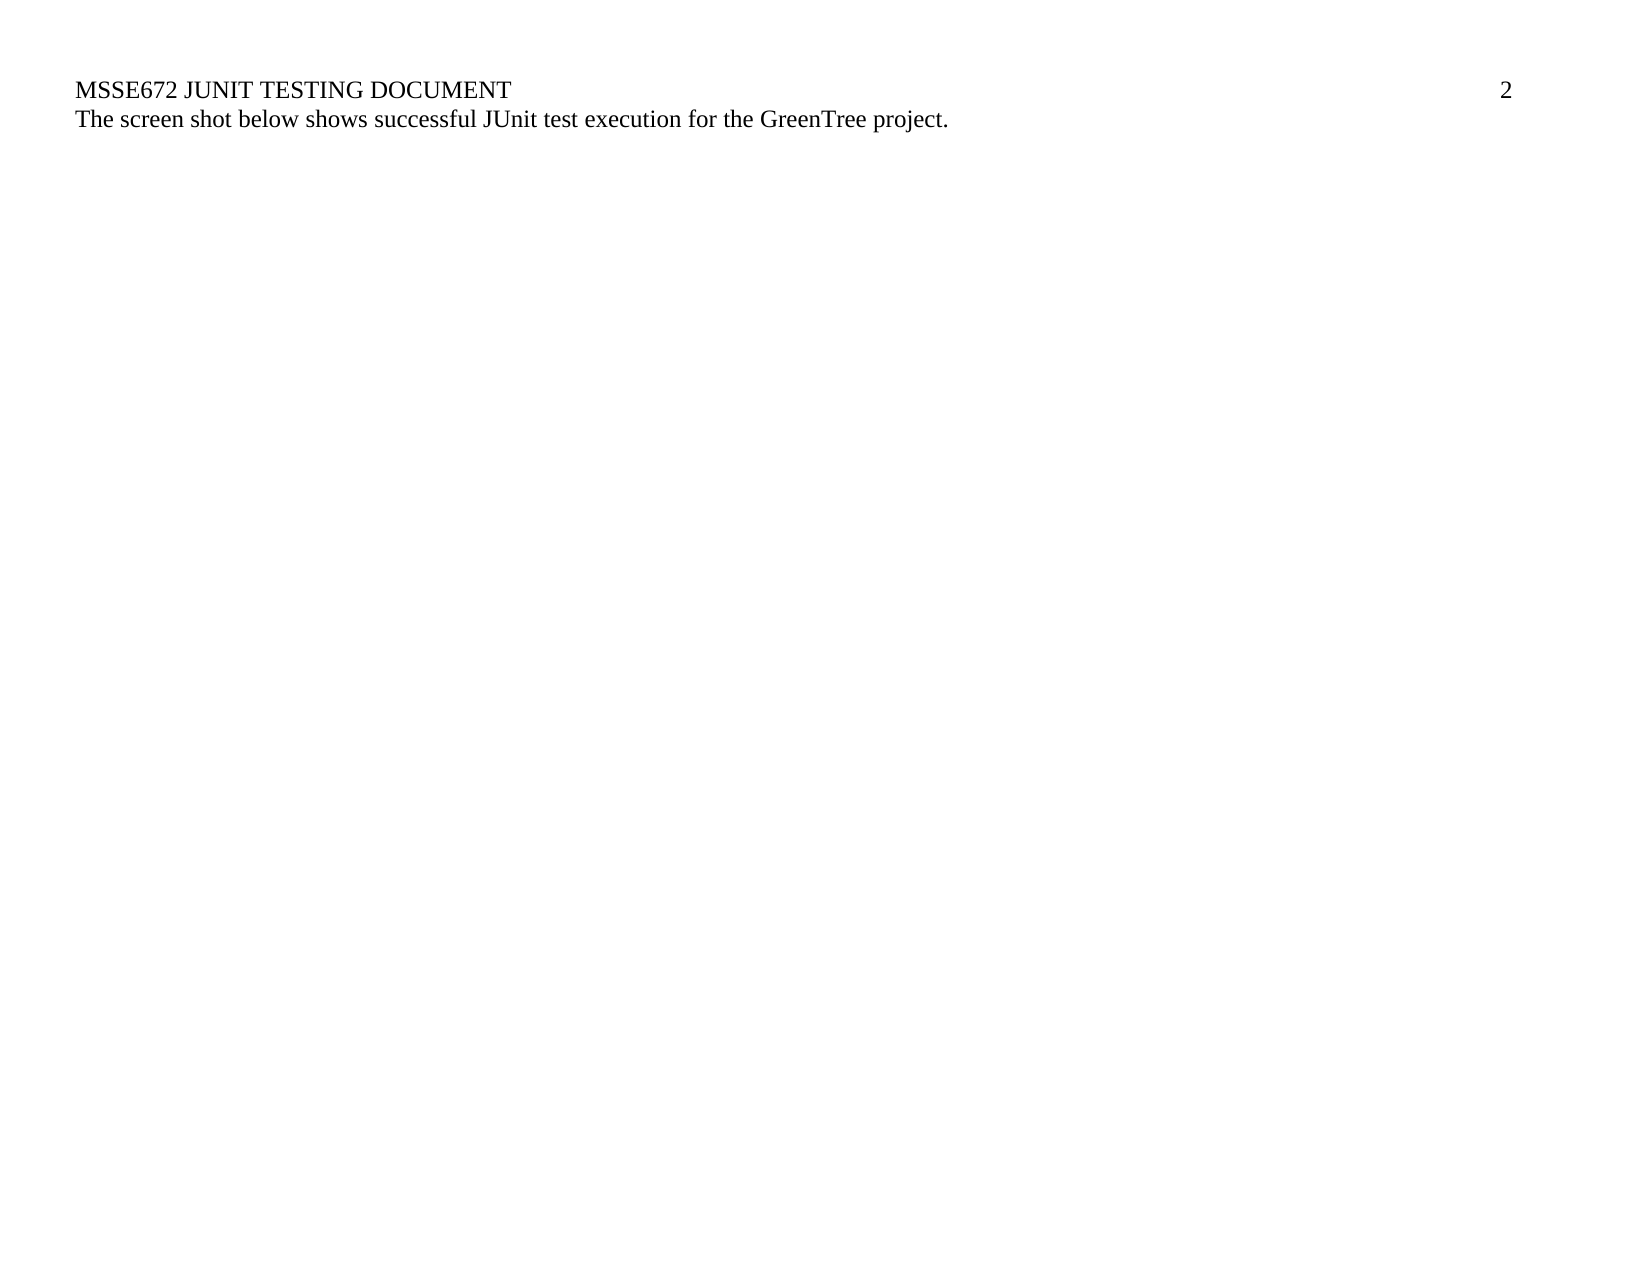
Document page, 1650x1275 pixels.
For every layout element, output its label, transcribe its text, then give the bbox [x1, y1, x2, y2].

text The screen shot below shows successful JUnit test execution for the GreenTree project. [75, 104, 1575, 132]
